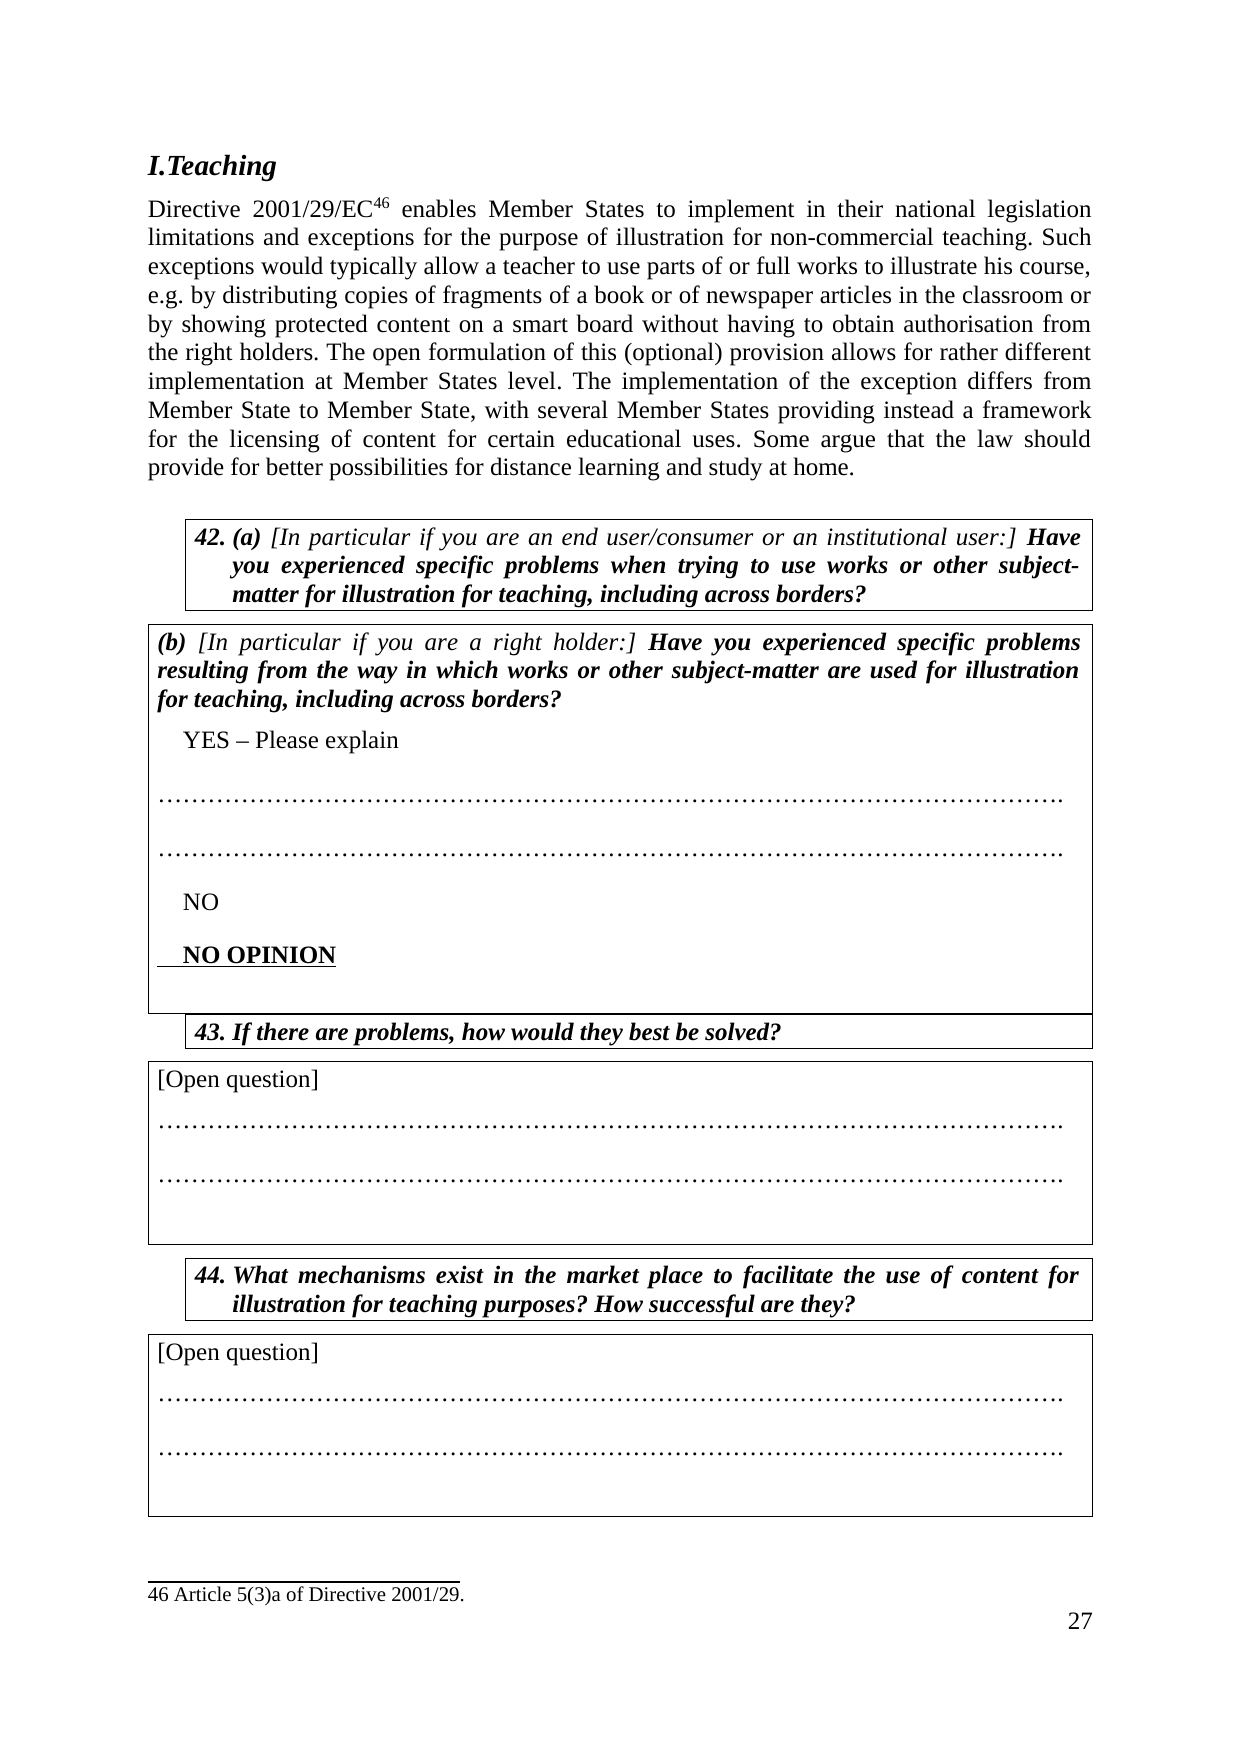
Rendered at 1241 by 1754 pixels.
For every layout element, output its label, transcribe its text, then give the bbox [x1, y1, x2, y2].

text ………………………………………………………………………………………………. [149, 776, 1092, 808]
list (a) [In particular if you are an end user/consumer or an institutional user:] Have you experienced specific problems when trying to use works or other subject-matter for illustration for teaching, including across borders? [186, 520, 1092, 610]
text [Open question] [149, 1062, 1092, 1093]
text  NO [149, 884, 1092, 916]
text [Open question] [149, 1335, 1092, 1366]
text ………………………………………………………………………………………………. [149, 1375, 1092, 1407]
text ………………………………………………………………………………………………. [149, 830, 1092, 862]
text ………………………………………………………………………………………………. [149, 1429, 1092, 1461]
list If there are problems, how would they best be solved? [186, 1015, 1092, 1048]
text  YES – Please explain [149, 722, 1092, 754]
text (b) [In particular if you are a right holder:] Have you experienced specific problems resulting from the way in which works or other subject-matter are used for illustration for teaching, including across borders? [149, 625, 1092, 713]
text Directive 2001/29/EC enables Member States to implement in their national legislation limitations and exceptions for the purpose of illustration for non-commercial teaching. Such exceptions would typically allow a teacher to use parts of or full works to illustrate his course, e.g. by distributing copies of fragments of a book or of newspaper articles in the classroom or by showing protected content on a smart board without having to obtain authorisation from the right holders. The open formulation of this (optional) provision allows for rather different implementation at Member States level. The implementation of the exception differs from Member State to Member State, with several Member States providing instead a framework for the licensing of content for certain educational uses. Some argue that the law should provide for better possibilities for distance learning and study at home. [148, 194, 1093, 481]
text ………………………………………………………………………………………………. [149, 1102, 1092, 1134]
text ………………………………………………………………………………………………. [149, 1156, 1092, 1188]
text  NO OPINION [149, 937, 1092, 969]
text Article 5(3)a of Directive 2001/29. [148, 1582, 1093, 1606]
subtitle Teaching [148, 148, 1093, 181]
list What mechanisms exist in the market place to facilitate the use of content for illustration for teaching purposes? How successful are they? [186, 1259, 1092, 1320]
